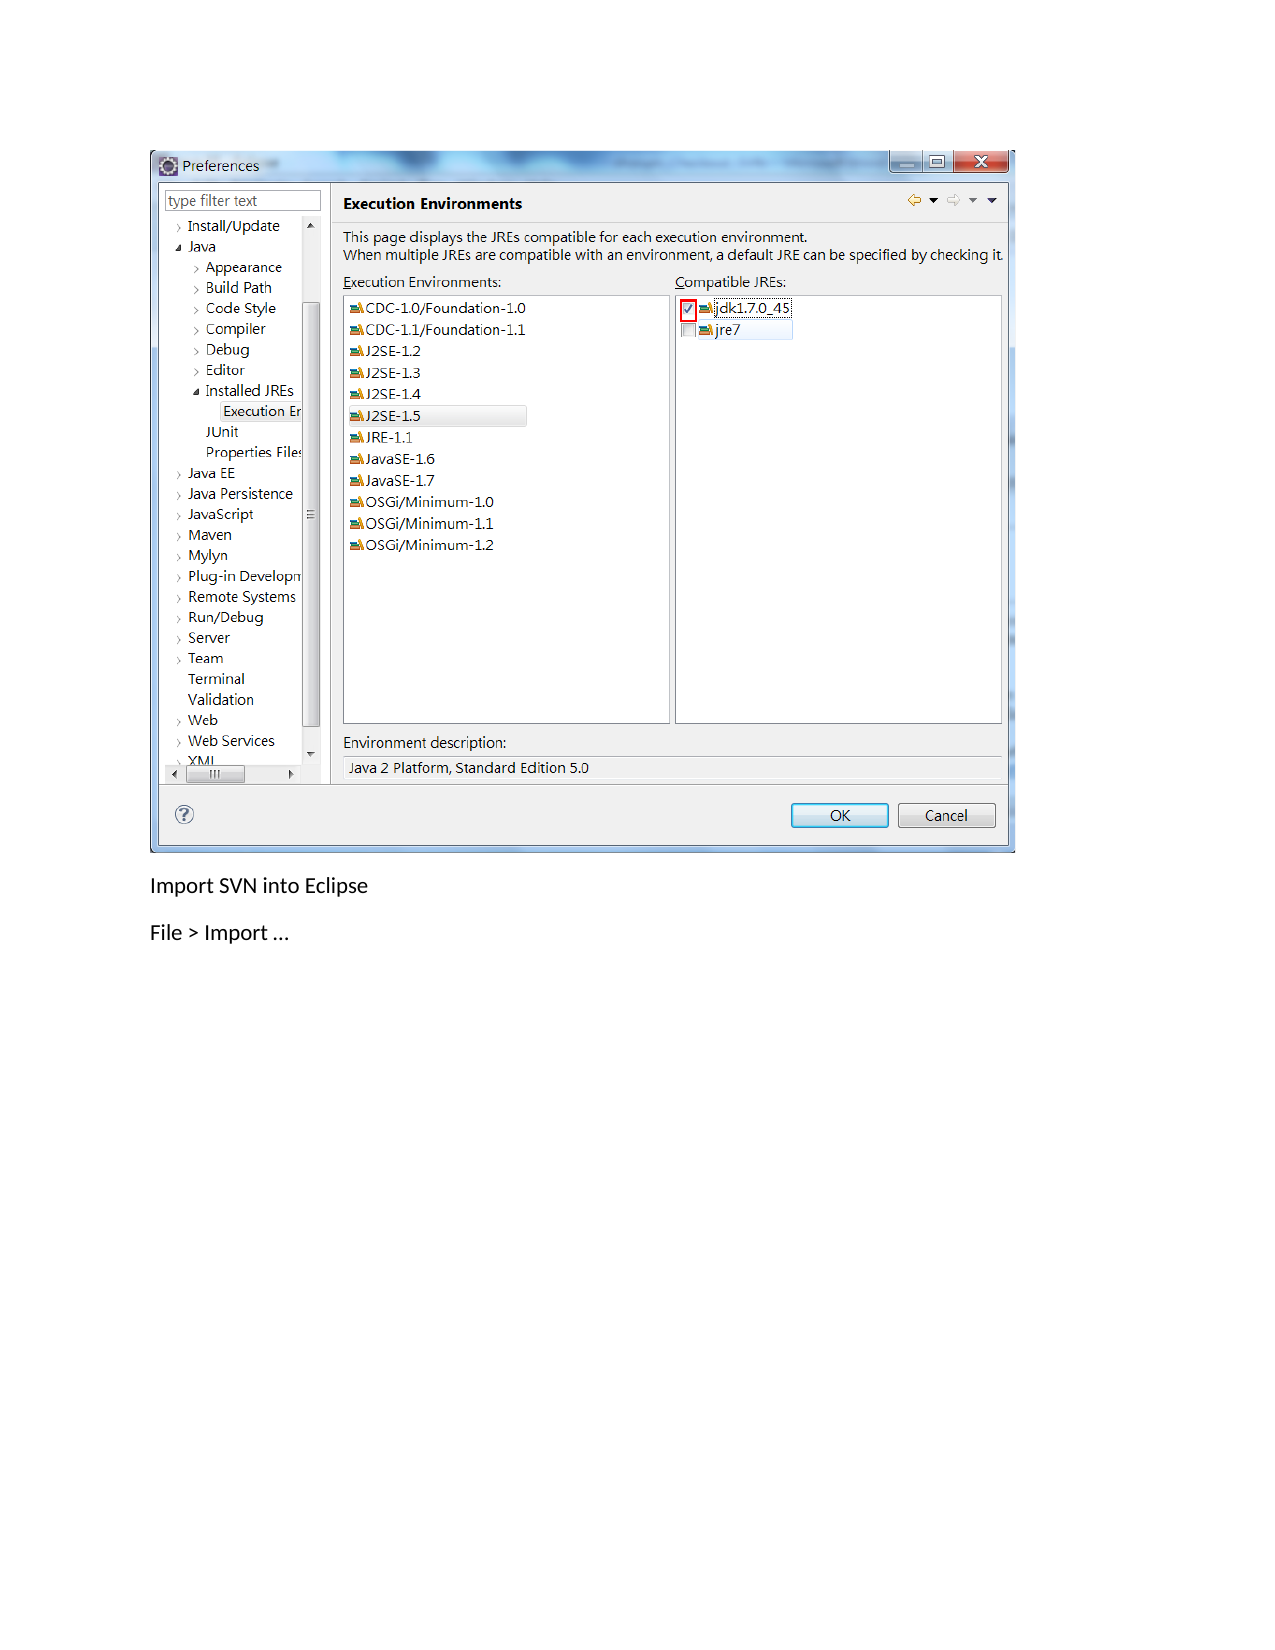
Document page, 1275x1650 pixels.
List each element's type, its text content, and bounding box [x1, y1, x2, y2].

text File > Import … [150, 918, 1125, 946]
text Import SVN into Eclipse [150, 871, 1125, 899]
